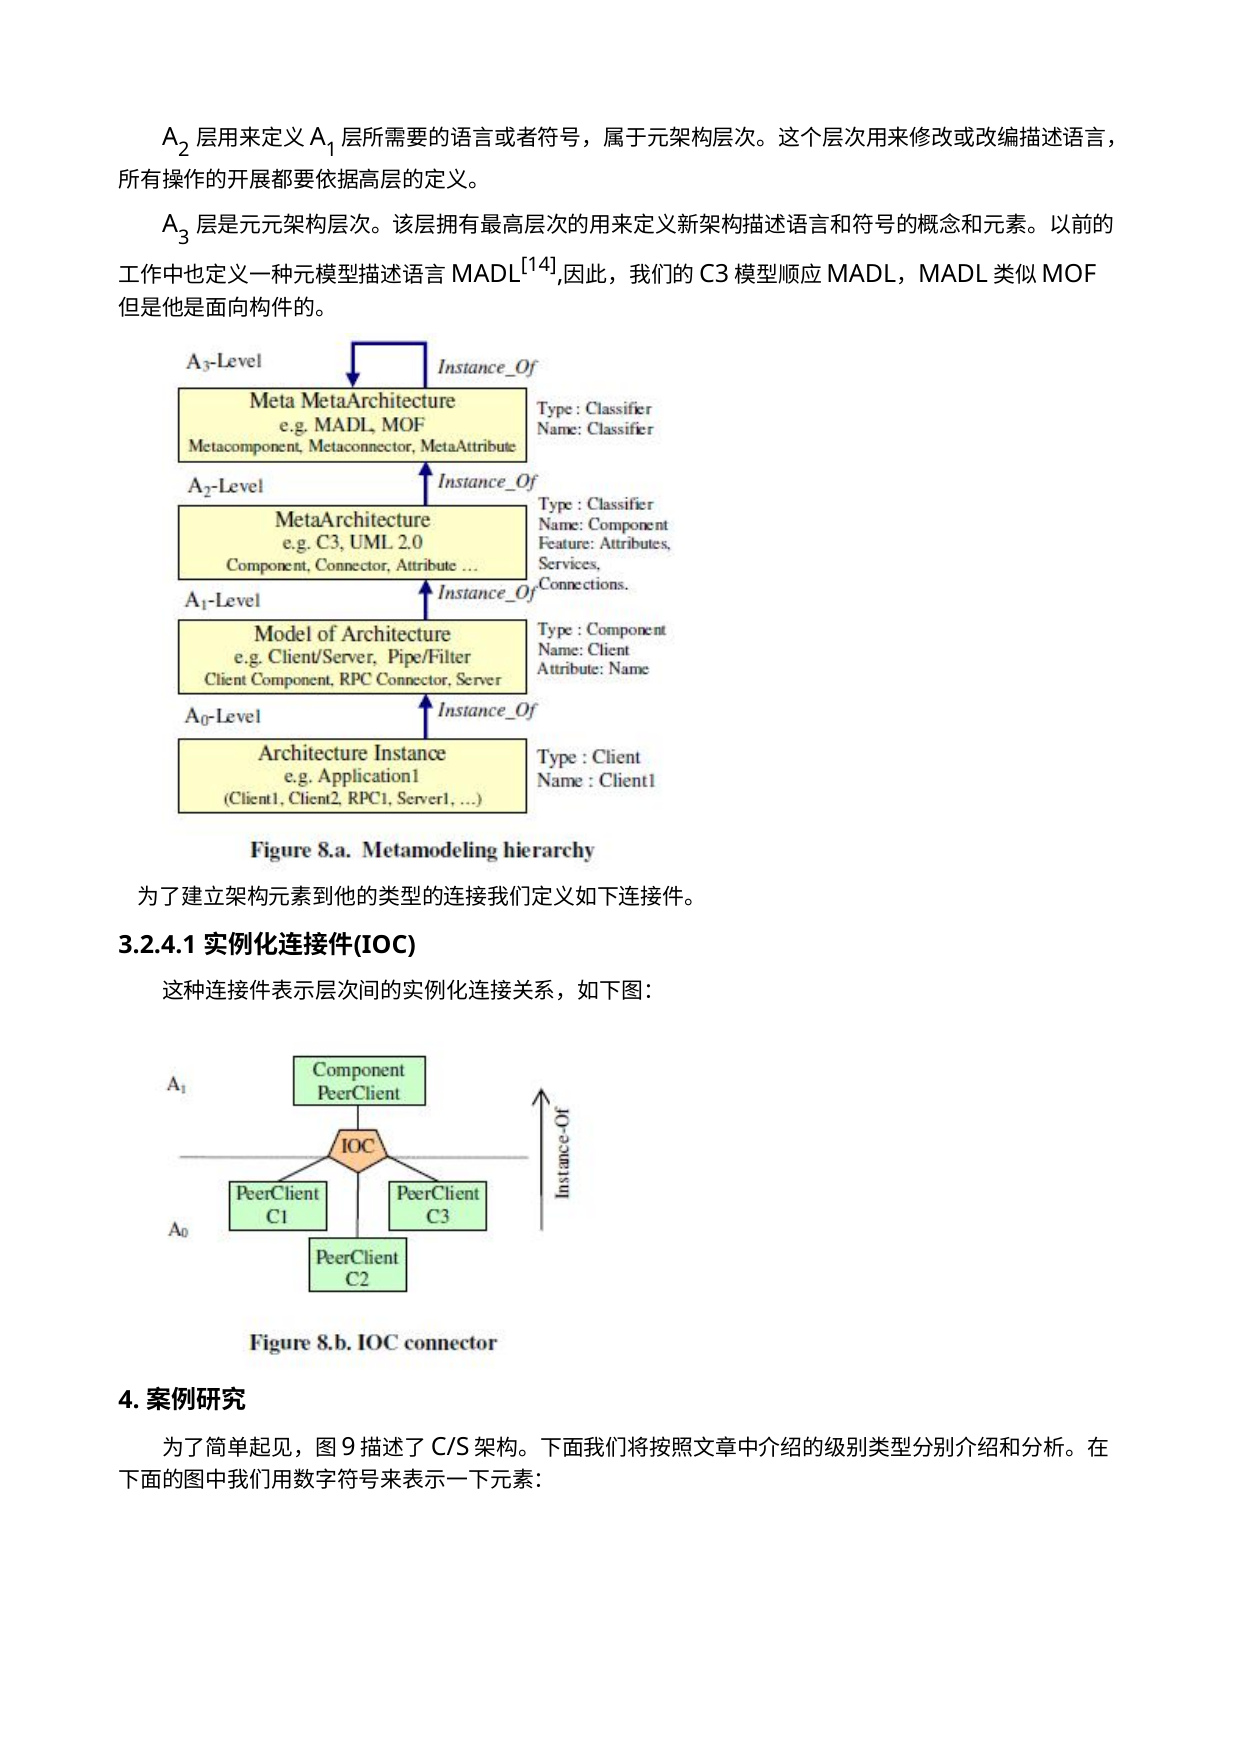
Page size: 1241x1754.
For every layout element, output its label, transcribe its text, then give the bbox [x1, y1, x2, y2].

text 为了建立架构元素到他的类型的连接我们定义如下连接件。 [118, 334, 1122, 912]
text 3.2.4.1 实例化连接件(IOC) [118, 924, 1122, 961]
text 为了简单起见，图9描述了C/S架构。下面我们将按照文章中介绍的级别类型分别介绍和分析。在下面的图中我们用数字符号来表示一下元素： [118, 1428, 1122, 1494]
picture [161, 333, 684, 878]
text 这种连接件表示层次间的实例化连接关系，如下图： [118, 973, 1122, 1005]
text A2 层用来定义A1层所需要的语言或者符号，属于元架构层次。这个层次用来修改或改编描述语言，所有操作的开展都要依据高层的定义。 [118, 118, 1122, 194]
text 4. 案例研究 [118, 1017, 1122, 1416]
picture [118, 1017, 636, 1380]
text A3 层是元元架构层次。该层拥有最高层次的用来定义新架构描述语言和符号的概念和元素。以前的工作中也定义一种元模型描述语言MADL[14],因此，我们的C3模型顺应MADL，MADL类似MOF但是他是面向构件的。 [118, 206, 1122, 321]
